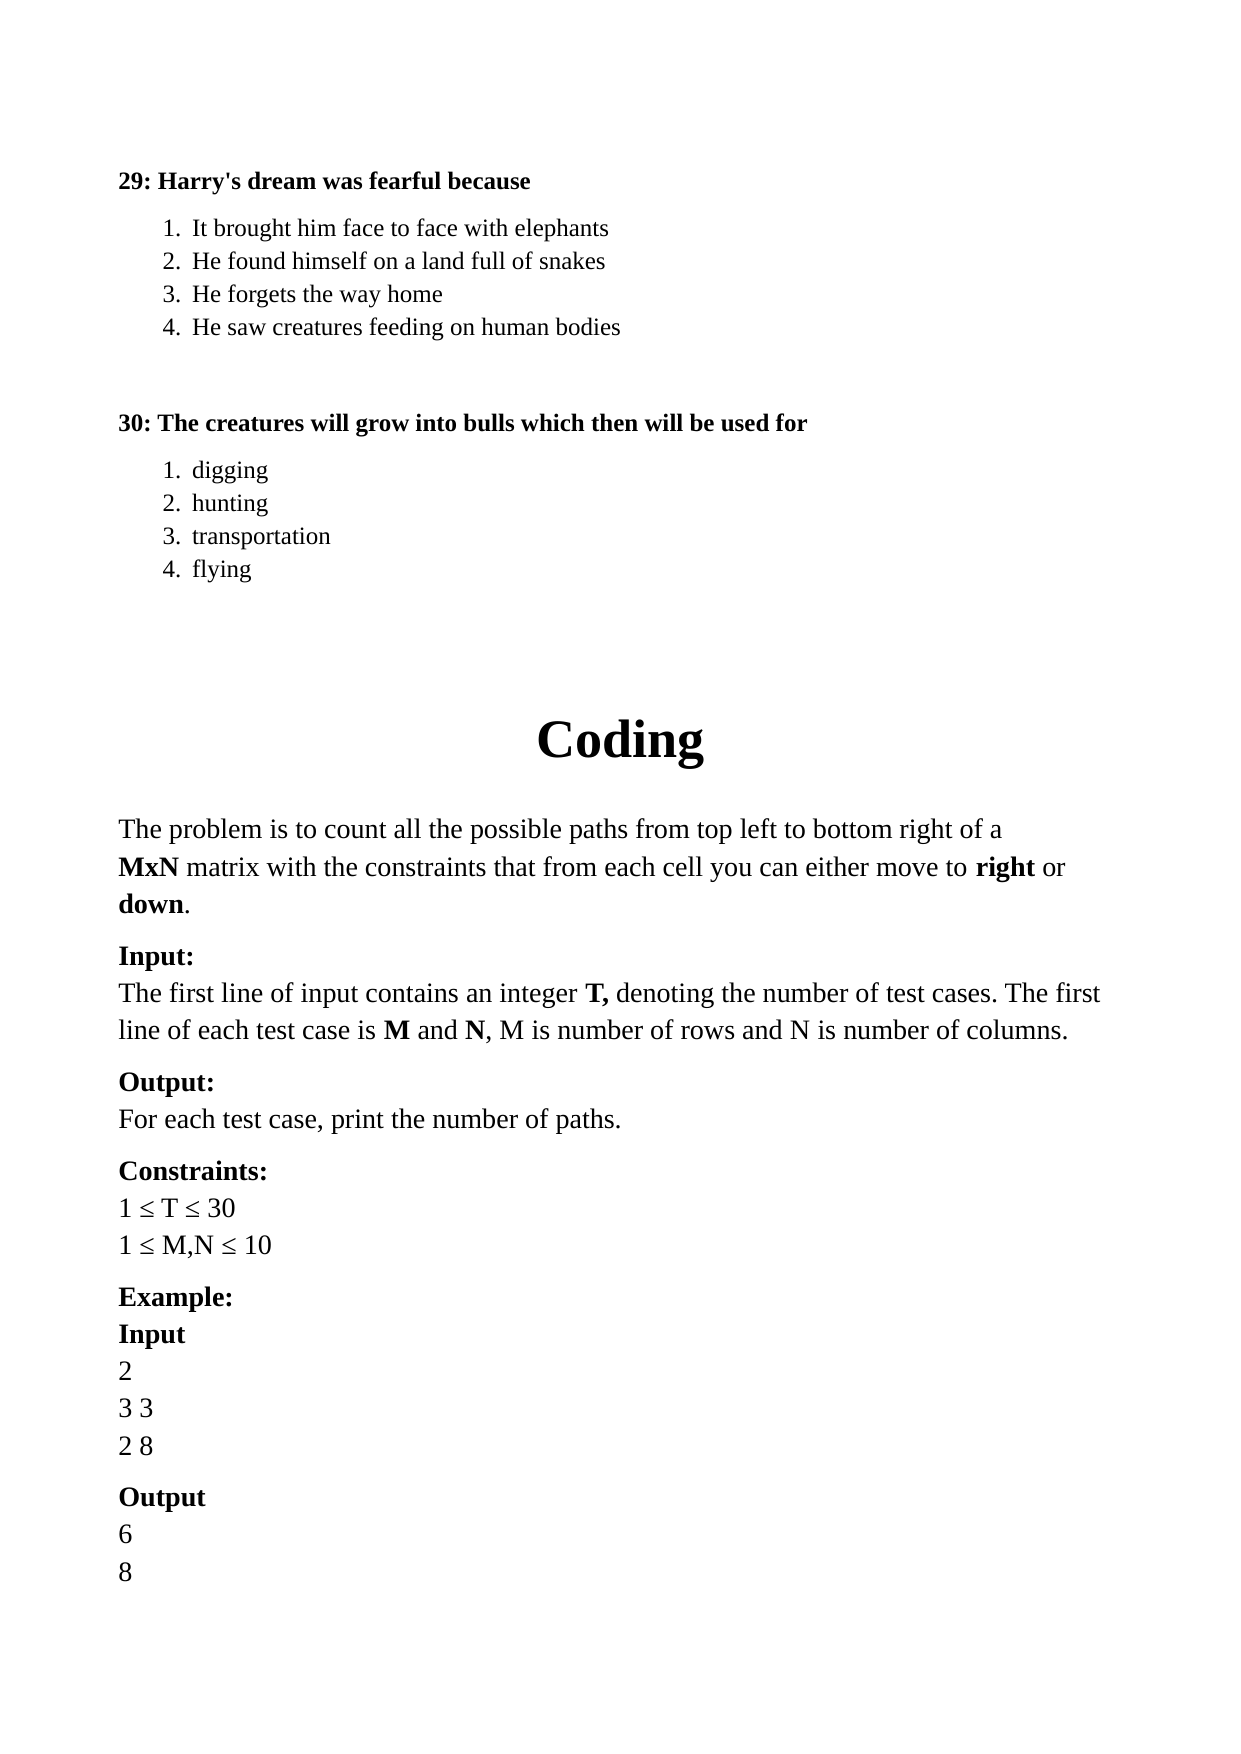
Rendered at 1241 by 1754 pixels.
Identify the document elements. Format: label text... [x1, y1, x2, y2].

text Output: For each test case, print the number of paths. [118, 1065, 1122, 1134]
list It brought him face to face with elephants [162, 213, 1122, 242]
list flying [162, 554, 1122, 583]
list digging [162, 455, 1122, 484]
list hunting [162, 488, 1122, 517]
text 29: Harry's dream was fearful because [118, 166, 1122, 194]
text Constraints: 1 ≤ T ≤ 30 1 ≤ M,N ≤ 10 [118, 1154, 1122, 1260]
list He forgets the way home [162, 279, 1122, 308]
text Output 6 8 [118, 1480, 1122, 1587]
list He saw creatures feeding on human bodies [162, 312, 1122, 341]
text Coding [118, 707, 1122, 769]
text Input: The first line of input contains an integer T, denoting the number of test cases. The first line of each test case is M and N, M is number of rows and N is number of columns. [118, 938, 1122, 1045]
text 30: The creatures will grow into bulls which then will be used for [118, 408, 1122, 436]
list transportation [162, 521, 1122, 550]
list He found himself on a land full of snakes [162, 246, 1122, 275]
text Example: Input 2 3 3 2 8 [118, 1280, 1122, 1461]
text The problem is to count all the possible paths from top left to bottom right of a MxN matrix with the constraints that from each cell you can either move to right or down. [118, 812, 1122, 919]
